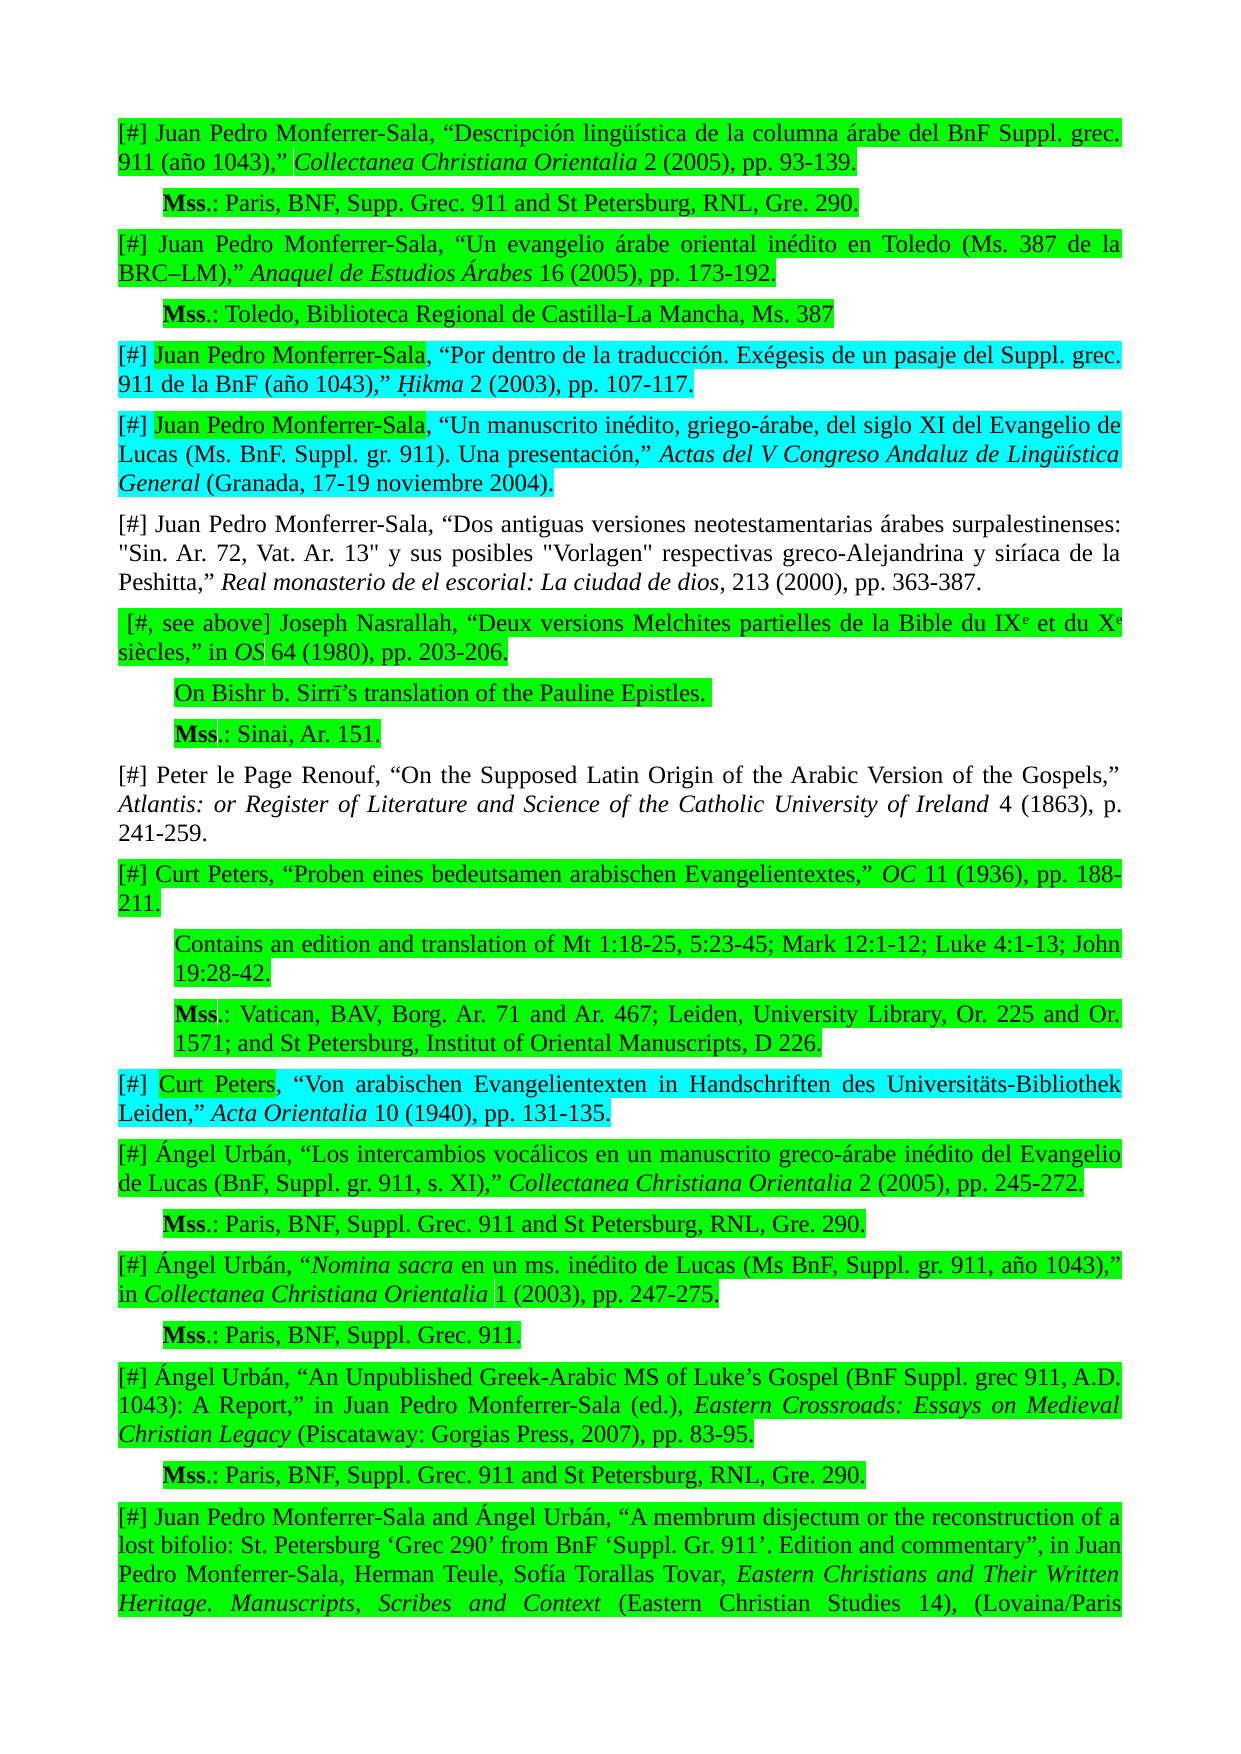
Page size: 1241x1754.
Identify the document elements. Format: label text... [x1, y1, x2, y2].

text Mss.: Sinai, Ar. 151. [174, 719, 1122, 748]
text [#] Juan Pedro Monferrer-Sala, “Descripción lingüística de la columna árabe del BnF Suppl. grec. 911 (año 1043),” Collectanea Christiana Orientalia 2 (2005), pp. 93-139. [118, 118, 1122, 176]
text [#, see above] Joseph Nasrallah, “Deux versions Melchites partielles de la Bible du IXe et du Xe siècles,” in OS 64 (1980), pp. 203-206. [118, 608, 1122, 666]
text Mss.: Vatican, BAV, Borg. Ar. 71 and Ar. 467; Leiden, University Library, Or. 225 and Or. 1571; and St Petersburg, Institut of Oriental Manuscripts, D 226. [174, 999, 1122, 1057]
text [#] Ángel Urbán, “Los intercambios vocálicos en un manuscrito greco-árabe inédito del Evangelio de Lucas (BnF, Suppl. gr. 911, s. XI),” Collectanea Christiana Orientalia 2 (2005), pp. 245-272. [118, 1139, 1122, 1197]
text [#] Juan Pedro Monferrer-Sala, “Un manuscrito inédito, griego-árabe, del siglo XI del Evangelio de Lucas (Ms. BnF. Suppl. gr. 911). Una presentación,” Actas del V Congreso Andaluz de Lingüística General (Granada, 17-19 noviembre 2004). [118, 411, 1122, 497]
text [#] Curt Peters, “Proben eines bedeutsamen arabischen Evangelientextes,” OC 11 (1936), pp. 188-211. [118, 859, 1122, 917]
text [#] Ángel Urbán, “Nomina sacra en un ms. inédito de Lucas (Ms BnF, Suppl. gr. 911, año 1043),” in Collectanea Christiana Orientalia 1 (2003), pp. 247-275. [118, 1251, 1122, 1308]
text [#] Juan Pedro Monferrer-Sala, “Dos antiguas versiones neotestamentarias árabes surpalestinenses: "Sin. Ar. 72, Vat. Ar. 13" y sus posibles "Vorlagen" respectivas greco-Alejandrina y siríaca de la Peshitta,” Real monasterio de el escorial: La ciudad de dios, 213 (2000), pp. 363-387. [118, 509, 1122, 596]
text On Bishr b. Sirrī’s translation of the Pauline Epistles. [174, 678, 1122, 707]
text [#] Juan Pedro Monferrer-Sala, “Un evangelio árabe oriental inédito en Toledo (Ms. 387 de la BRC–LM),” Anaquel de Estudios Árabes 16 (2005), pp. 173-192. [118, 229, 1122, 287]
text Mss.: Paris, BNF, Suppl. Grec. 911 and St Petersburg, RNL, Gre. 290. [162, 1461, 1122, 1489]
text Mss.: Paris, BNF, Supp. Grec. 911 and St Petersburg, RNL, Gre. 290. [162, 188, 1122, 217]
text Mss.: Paris, BNF, Suppl. Grec. 911 and St Petersburg, RNL, Gre. 290. [162, 1209, 1122, 1238]
text [#] Ángel Urbán, “An Unpublished Greek-Arabic MS of Luke’s Gospel (BnF Suppl. grec 911, A.D. 1043): A Report,” in Juan Pedro Monferrer-Sala (ed.), Eastern Crossroads: Essays on Medieval Christian Legacy (Piscataway: Gorgias Press, 2007), pp. 83-95. [118, 1362, 1122, 1448]
text [#] Juan Pedro Monferrer-Sala, “Por dentro de la traducción. Exégesis de un pasaje del Suppl. grec. 911 de la BnF (año 1043),” Ḥikma 2 (2003), pp. 107-117. [118, 341, 1122, 398]
text [#] Juan Pedro Monferrer-Sala and Ángel Urbán, “A membrum disjectum or the reconstruction of a lost bifolio: St. Petersburg ‘Grec 290’ from BnF ‘Suppl. Gr. 911’. Edition and commentary”, in Juan Pedro Monferrer-Sala, Herman Teule, Sofía Torallas Tovar, Eastern Christians and Their Written Heritage. Manuscripts, Scribes and Context (Eastern Christian Studies 14), (Lovaina/Paris [118, 1502, 1122, 1617]
text Contains an edition and translation of Mt 1:18-25, 5:23-45; Mark 12:1-12; Luke 4:1-13; John 19:28-42. [174, 929, 1122, 987]
text Mss.: Paris, BNF, Suppl. Grec. 911. [162, 1321, 1122, 1349]
text [#] Peter le Page Renouf, “On the Supposed Latin Origin of the Arabic Version of the Gospels,” Atlantis: or Register of Literature and Science of the Catholic University of Ireland 4 (1863), p. 241-259. [118, 761, 1122, 847]
text Mss.: Toledo, Biblioteca Regional de Castilla-La Mancha, Ms. 387 [162, 299, 1122, 328]
text [#] Curt Peters, “Von arabischen Evangelientexten in Handschriften des Universitäts-Bibliothek Leiden,” Acta Orientalia 10 (1940), pp. 131-135. [118, 1069, 1122, 1127]
